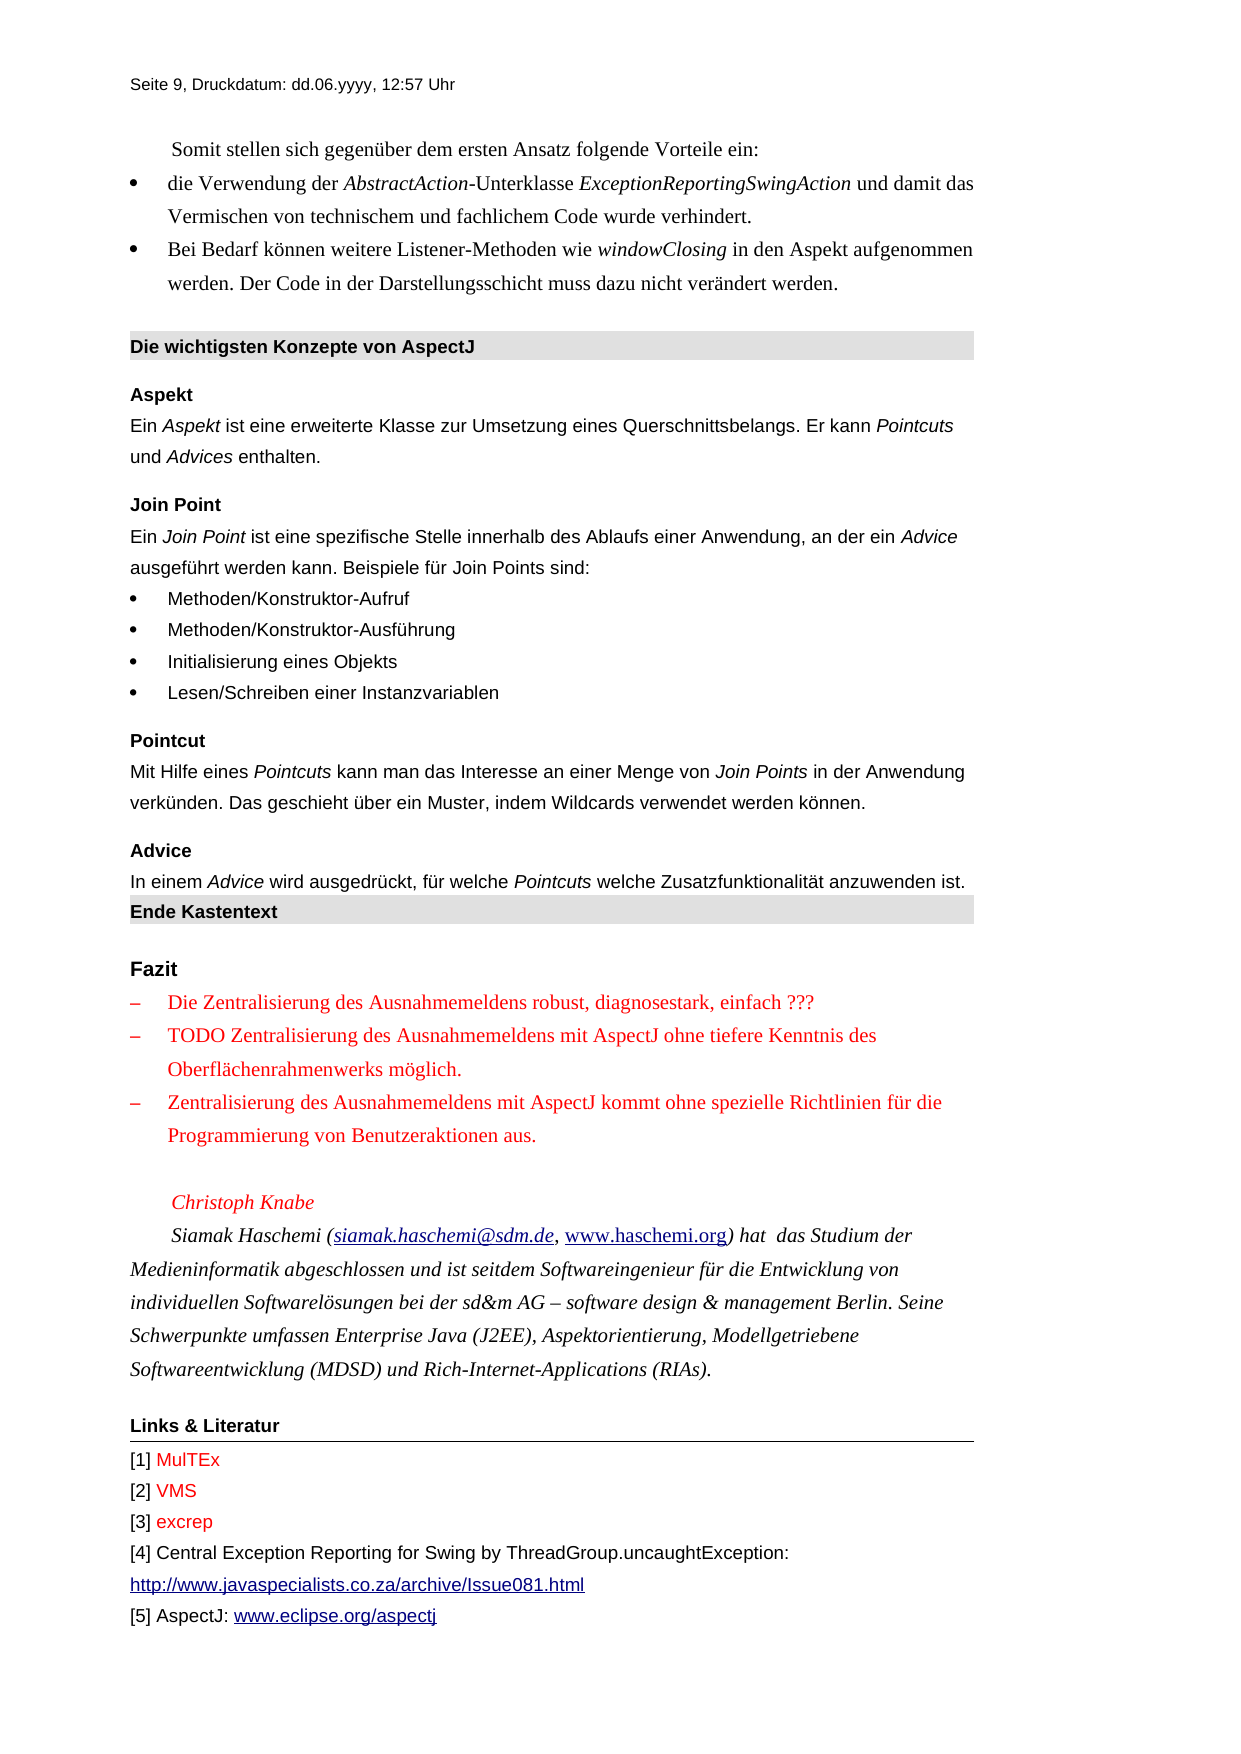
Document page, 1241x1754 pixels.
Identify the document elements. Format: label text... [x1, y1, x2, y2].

text Join Point [130, 487, 974, 518]
list Die Zentralisierung des Ausnahmemeldens robust, diagnosestark, einfach ??? [130, 983, 974, 1016]
list Methoden/Konstruktor-Ausführung [130, 612, 974, 643]
list Lesen/Schreiben einer Instanzvariablen [130, 674, 974, 706]
text Siamak Haschemi (siamak.haschemi@sdm.de, www.haschemi.org) hat das Studium der Medieninformatik abgeschlossen und ist seitdem Softwareingenieur für die Entwicklung von individuellen Softwarelösungen bei der sd&m AG – software design & management Berlin. Seine Schwerpunkte umfassen Enterprise Java (J2EE), Aspektorientierung, Modellgetriebene Softwareentwicklung (MDSD) und Rich-Internet-Applications (RIAs). [130, 1216, 974, 1383]
list die Verwendung der AbstractAction-Unterklasse ExceptionReportingSwingAction und damit das Vermischen von technischem und fachlichem Code wurde verhindert. [130, 163, 974, 230]
text [3] excrep [130, 1503, 974, 1535]
list Zentralisierung des Ausnahmemeldens mit AspectJ kommt ohne spezielle Richtlinien für die Programmierung von Benutzeraktionen aus. [130, 1083, 974, 1149]
text [4] Central Exception Reporting for Swing by ThreadGroup.uncaughtException: http://www.javaspecialists.co.za/archive/Issue081.html [130, 1535, 974, 1597]
text Ende Kastentext [130, 895, 974, 924]
text Ein Join Point ist eine spezifische Stelle innerhalb des Ablaufs einer Anwendung, an der ein Advice ausgeführt werden kann. Beispiele für Join Points sind: [130, 518, 974, 581]
text Mit Hilfe eines Pointcuts kann man das Interesse an einer Menge von Join Points in der Anwendung verkünden. Das geschieht über ein Muster, indem Wildcards verwendet werden können. [130, 753, 974, 816]
list Initialisierung eines Objekts [130, 643, 974, 674]
list TODO Zentralisierung des Ausnahmemeldens mit AspectJ ohne tiefere Kenntnis des Oberflächenrahmenwerks möglich. [130, 1016, 974, 1083]
text Ein Aspekt ist eine erweiterte Klasse zur Umsetzung eines Querschnittsbelangs. Er kann Pointcuts und Advices enthalten. [130, 408, 974, 470]
text [2] VMS [130, 1472, 974, 1503]
text [1] MulTEx [130, 1442, 974, 1472]
text Christoph Knabe [130, 1183, 974, 1216]
text Pointcut [130, 722, 974, 753]
text Advice [130, 833, 974, 864]
text Die wichtigsten Konzepte von AspectJ [130, 331, 974, 360]
list Methoden/Konstruktor-Aufruf [130, 581, 974, 612]
text Fazit [130, 949, 974, 983]
text Aspekt [130, 376, 974, 408]
text In einem Advice wird ausgedrückt, für welche Pointcuts welche Zusatzfunktionalität anzuwenden ist. [130, 864, 974, 895]
list Bei Bedarf können weitere Listener-Methoden wie windowClosing in den Aspekt aufgenommen werden. Der Code in der Darstellungsschicht muss dazu nicht verändert werden. [130, 230, 974, 297]
text Links & Literatur [130, 1408, 974, 1441]
text Somit stellen sich gegenüber dem ersten Ansatz folgende Vorteile ein: [130, 130, 974, 163]
text [5] AspectJ: www.eclipse.org/aspectj [130, 1597, 974, 1628]
